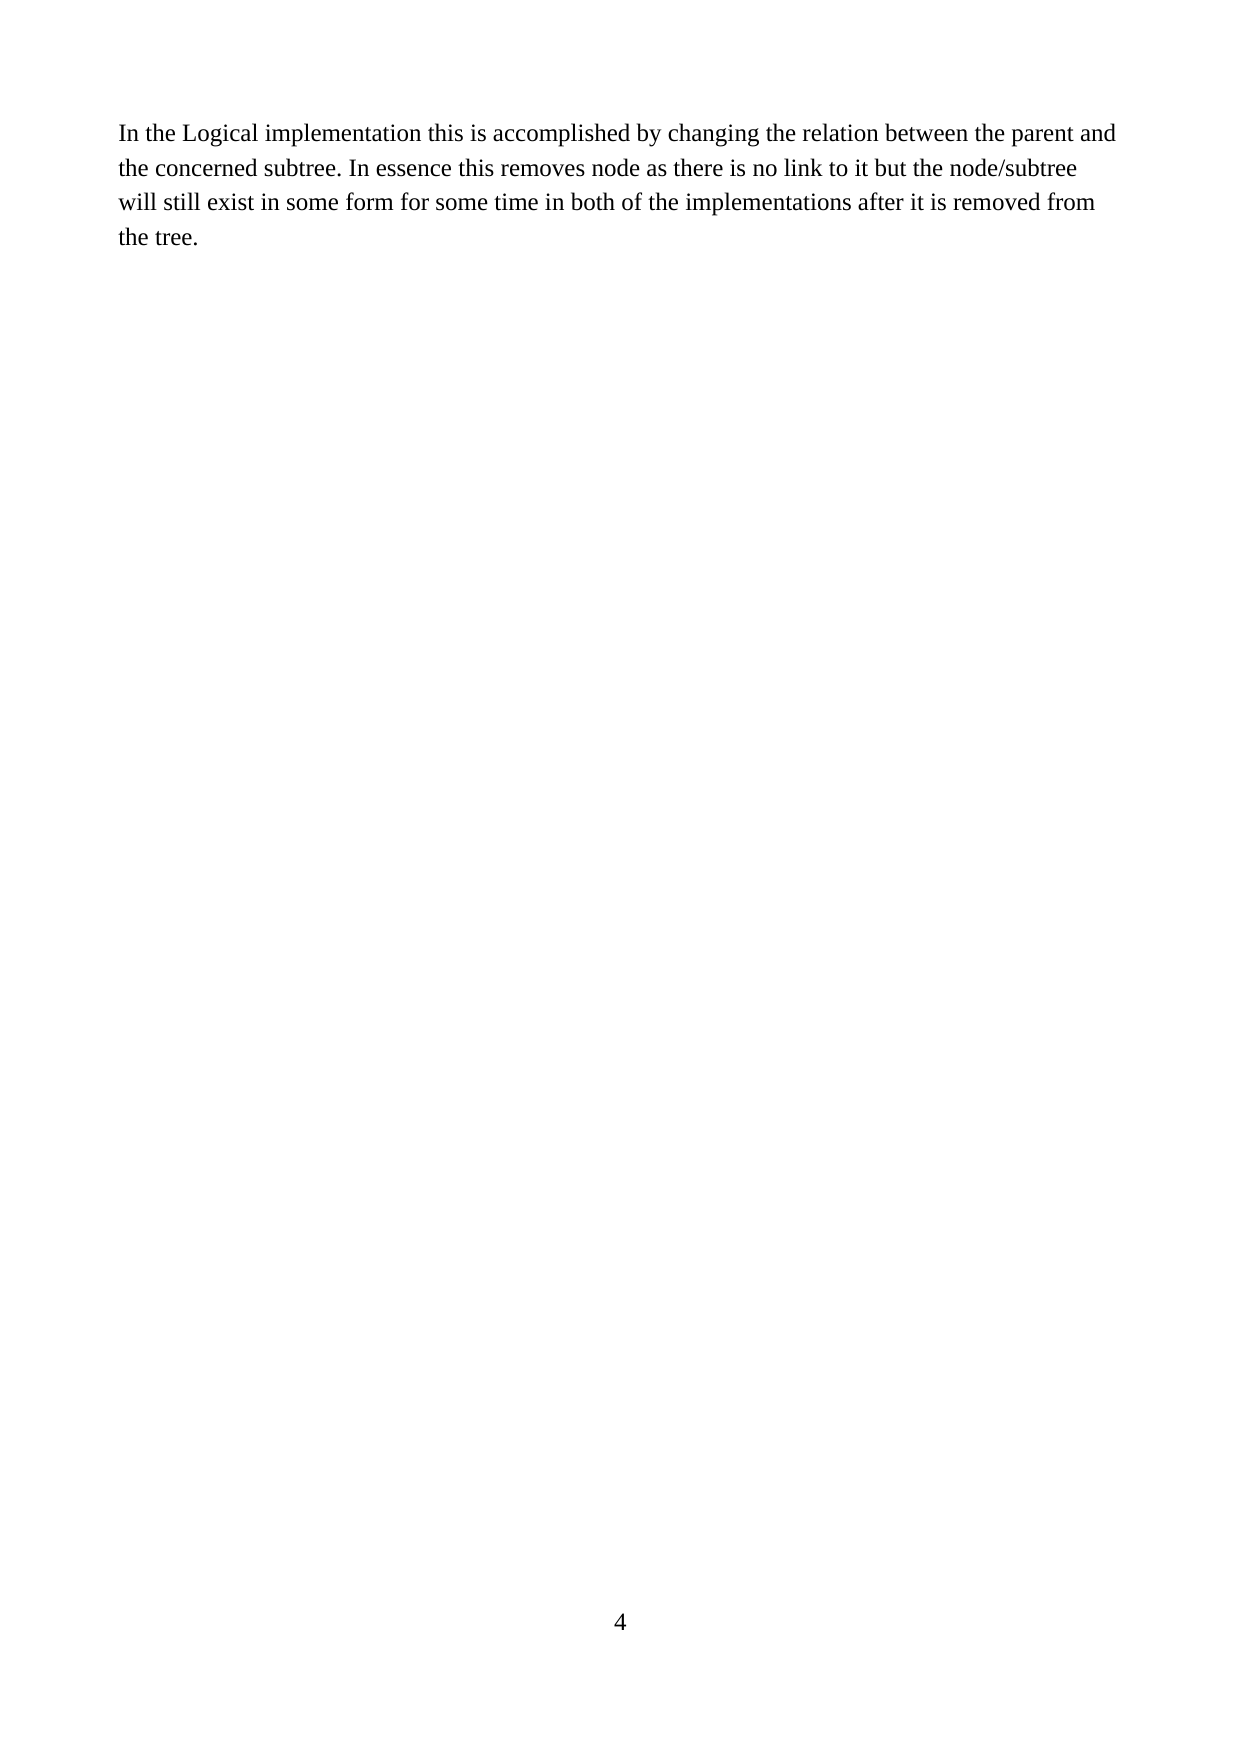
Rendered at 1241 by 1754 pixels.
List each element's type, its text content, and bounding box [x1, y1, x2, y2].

text In the Logical implementation this is accomplished by changing the relation between the parent and the concerned subtree. In essence this removes node as there is no link to it but the node/subtree will still exist in some form for some time in both of the implementations after it is removed from the tree. [118, 118, 1122, 250]
